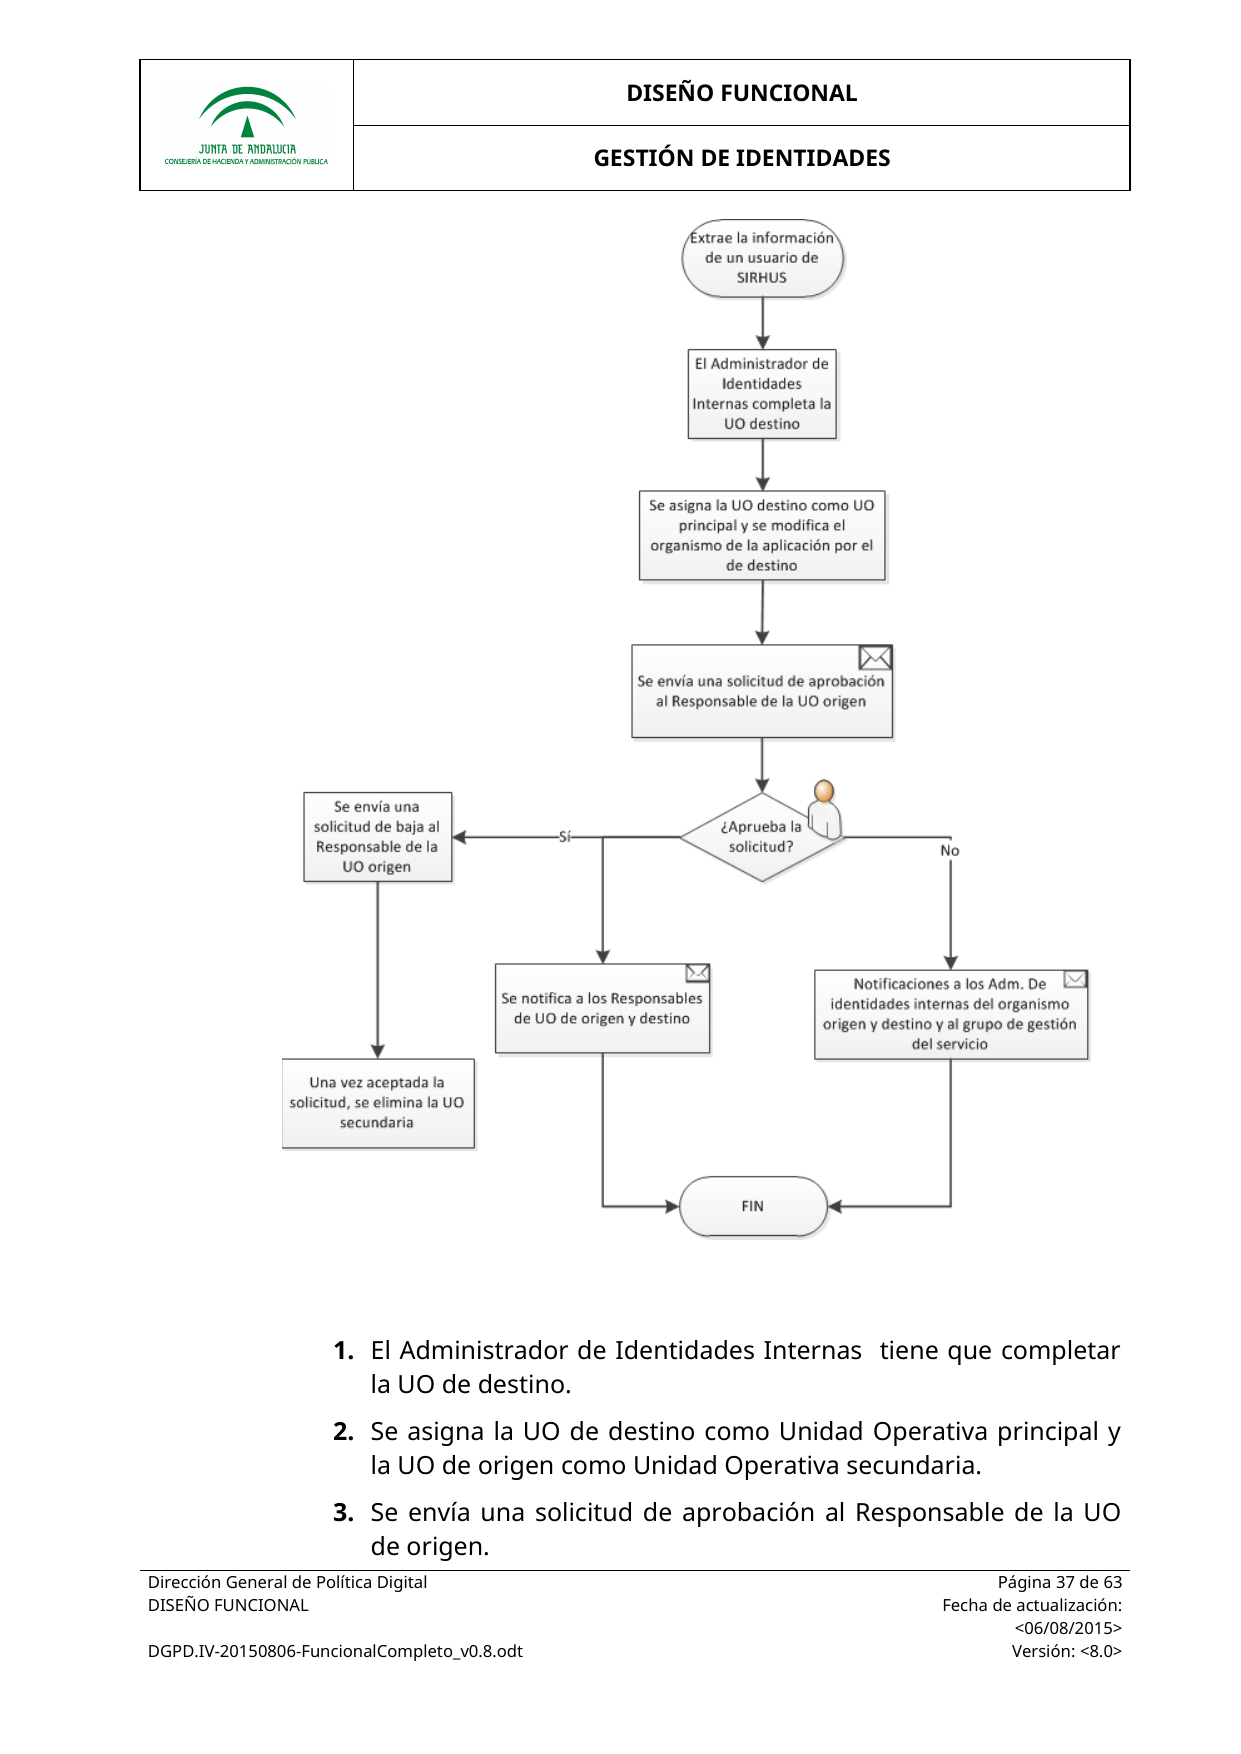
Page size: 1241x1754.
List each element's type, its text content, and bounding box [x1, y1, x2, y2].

picture [164, 85, 330, 165]
picture [282, 219, 1091, 1240]
list Se asigna la UO de destino como Unidad Operativa principal y la UO de origen como Unidad Operativa secundaria. [333, 1414, 1122, 1482]
list El Administrador de Identidades Internas tiene que completar la UO de destino. [333, 1333, 1122, 1401]
list Se envía una solicitud de aprobación al Responsable de la UO de origen. [333, 1494, 1122, 1562]
